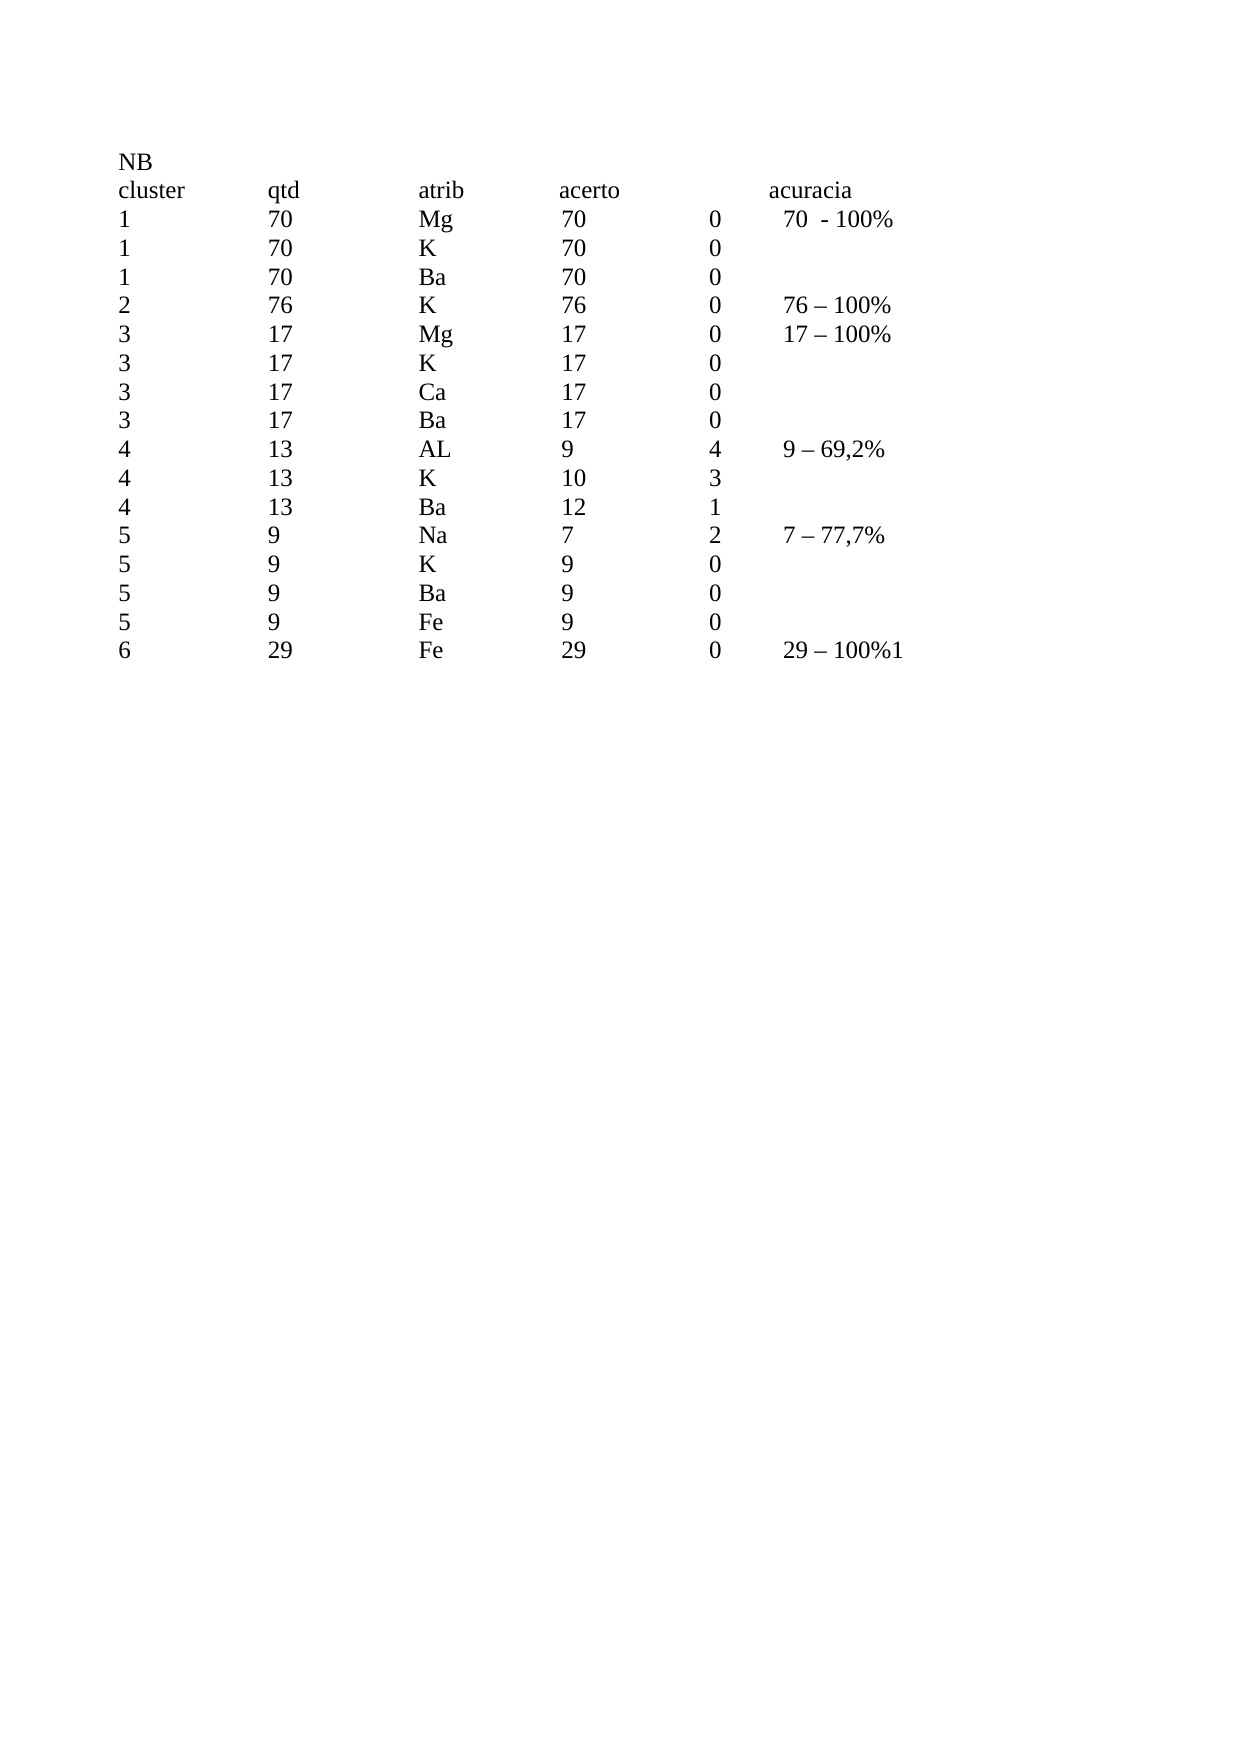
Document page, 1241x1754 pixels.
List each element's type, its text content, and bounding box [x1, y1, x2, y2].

text 4 13 Ba 12 1 [118, 492, 1122, 521]
text 5 9 Ba 9 0 [118, 578, 1122, 607]
text NB [118, 147, 1122, 176]
text 3 17 Ba 17 0 [118, 406, 1122, 434]
text 1 70 Ba 70 0 [118, 262, 1122, 291]
text cluster qtd atrib acerto acuracia [118, 176, 1122, 204]
text 3 17 Ca 17 0 [118, 377, 1122, 406]
text 4 13 AL 9 4 9 – 69,2% [118, 434, 1122, 463]
text 5 9 K 9 0 [118, 549, 1122, 578]
text 2 76 K 76 0 76 – 100% [118, 291, 1122, 319]
text 1 70 K 70 0 [118, 233, 1122, 262]
text 1 70 Mg 70 0 70 - 100% [118, 204, 1122, 233]
text 6 29 Fe 29 0 29 – 100%1 [118, 636, 1122, 664]
text 3 17 K 17 0 [118, 348, 1122, 377]
text 5 9 Na 7 2 7 – 77,7% [118, 521, 1122, 549]
text 3 17 Mg 17 0 17 – 100% [118, 319, 1122, 348]
text 5 9 Fe 9 0 [118, 607, 1122, 636]
text 4 13 K 10 3 [118, 463, 1122, 492]
